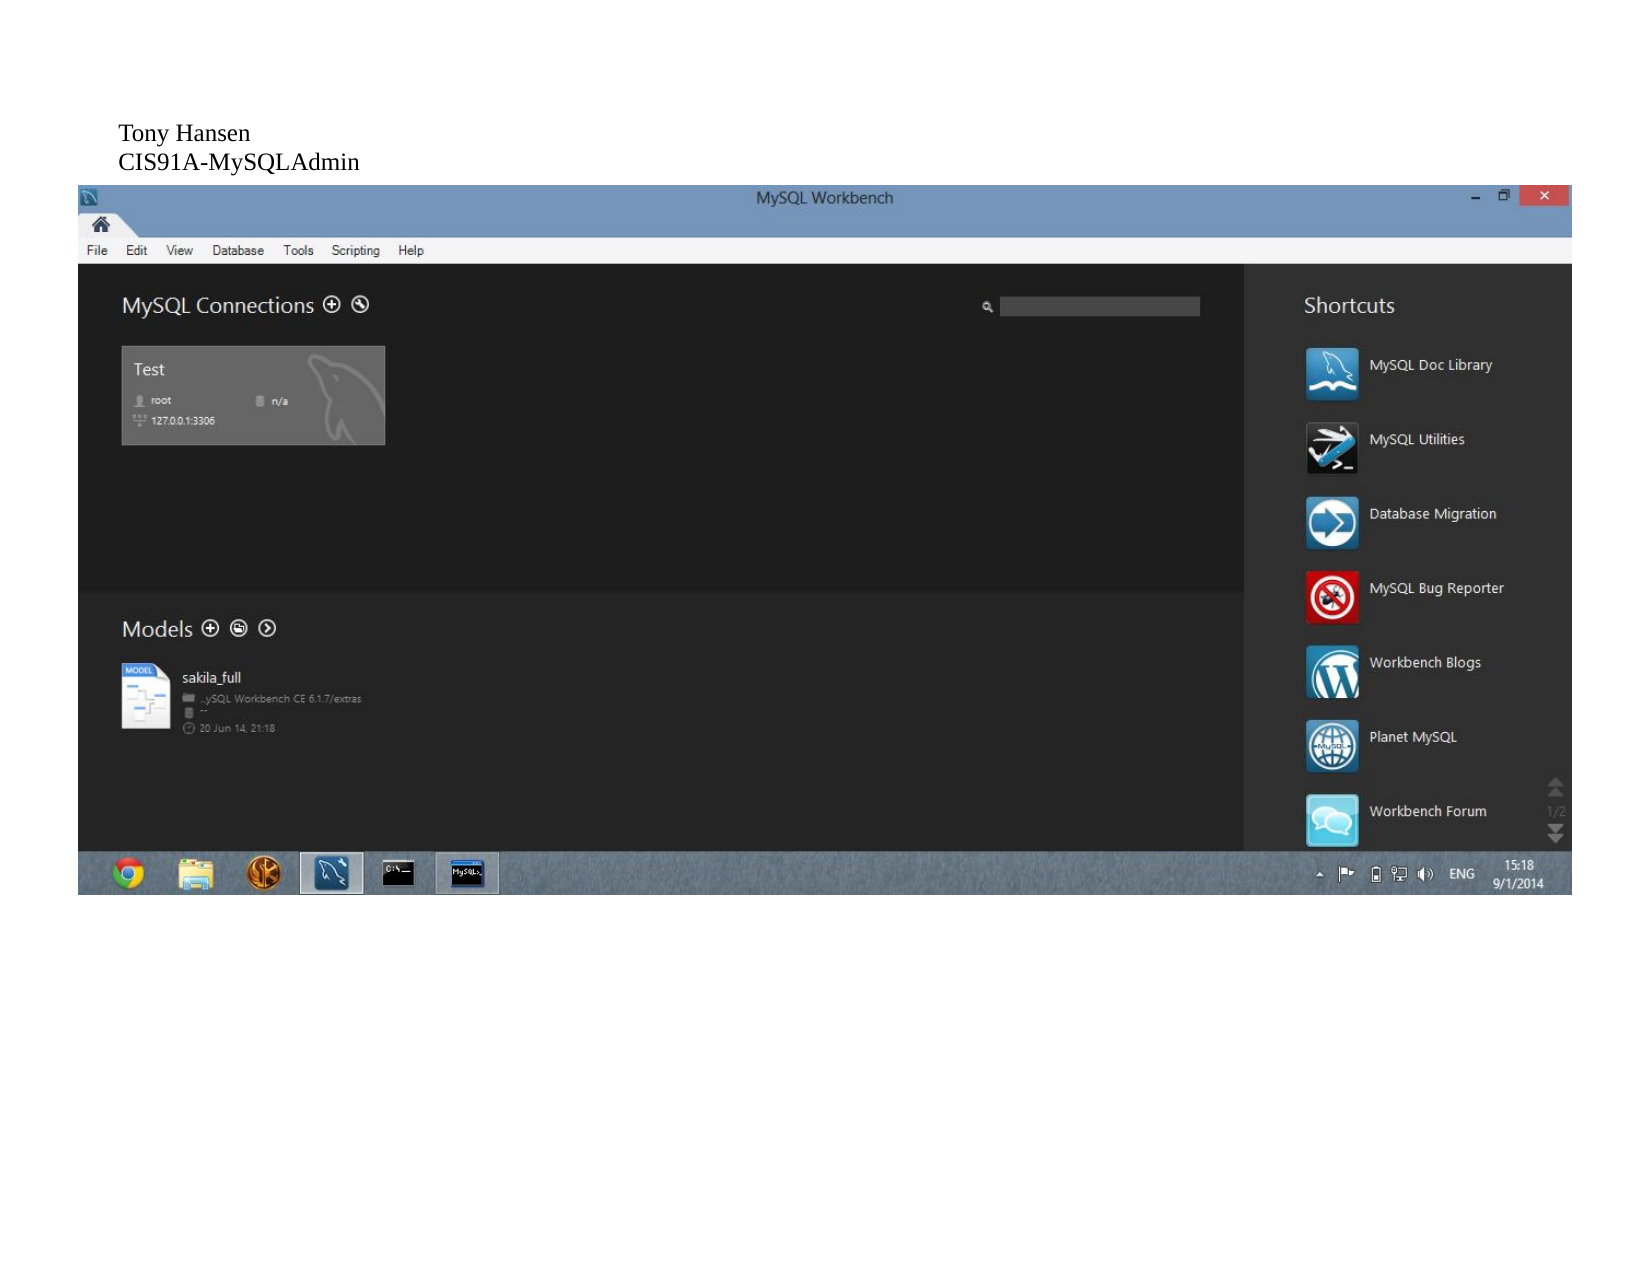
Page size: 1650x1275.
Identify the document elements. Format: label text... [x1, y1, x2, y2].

picture [78, 185, 1572, 895]
text Tony Hansen [118, 118, 1532, 147]
text CIS91A-MySQLAdmin [118, 147, 1532, 176]
